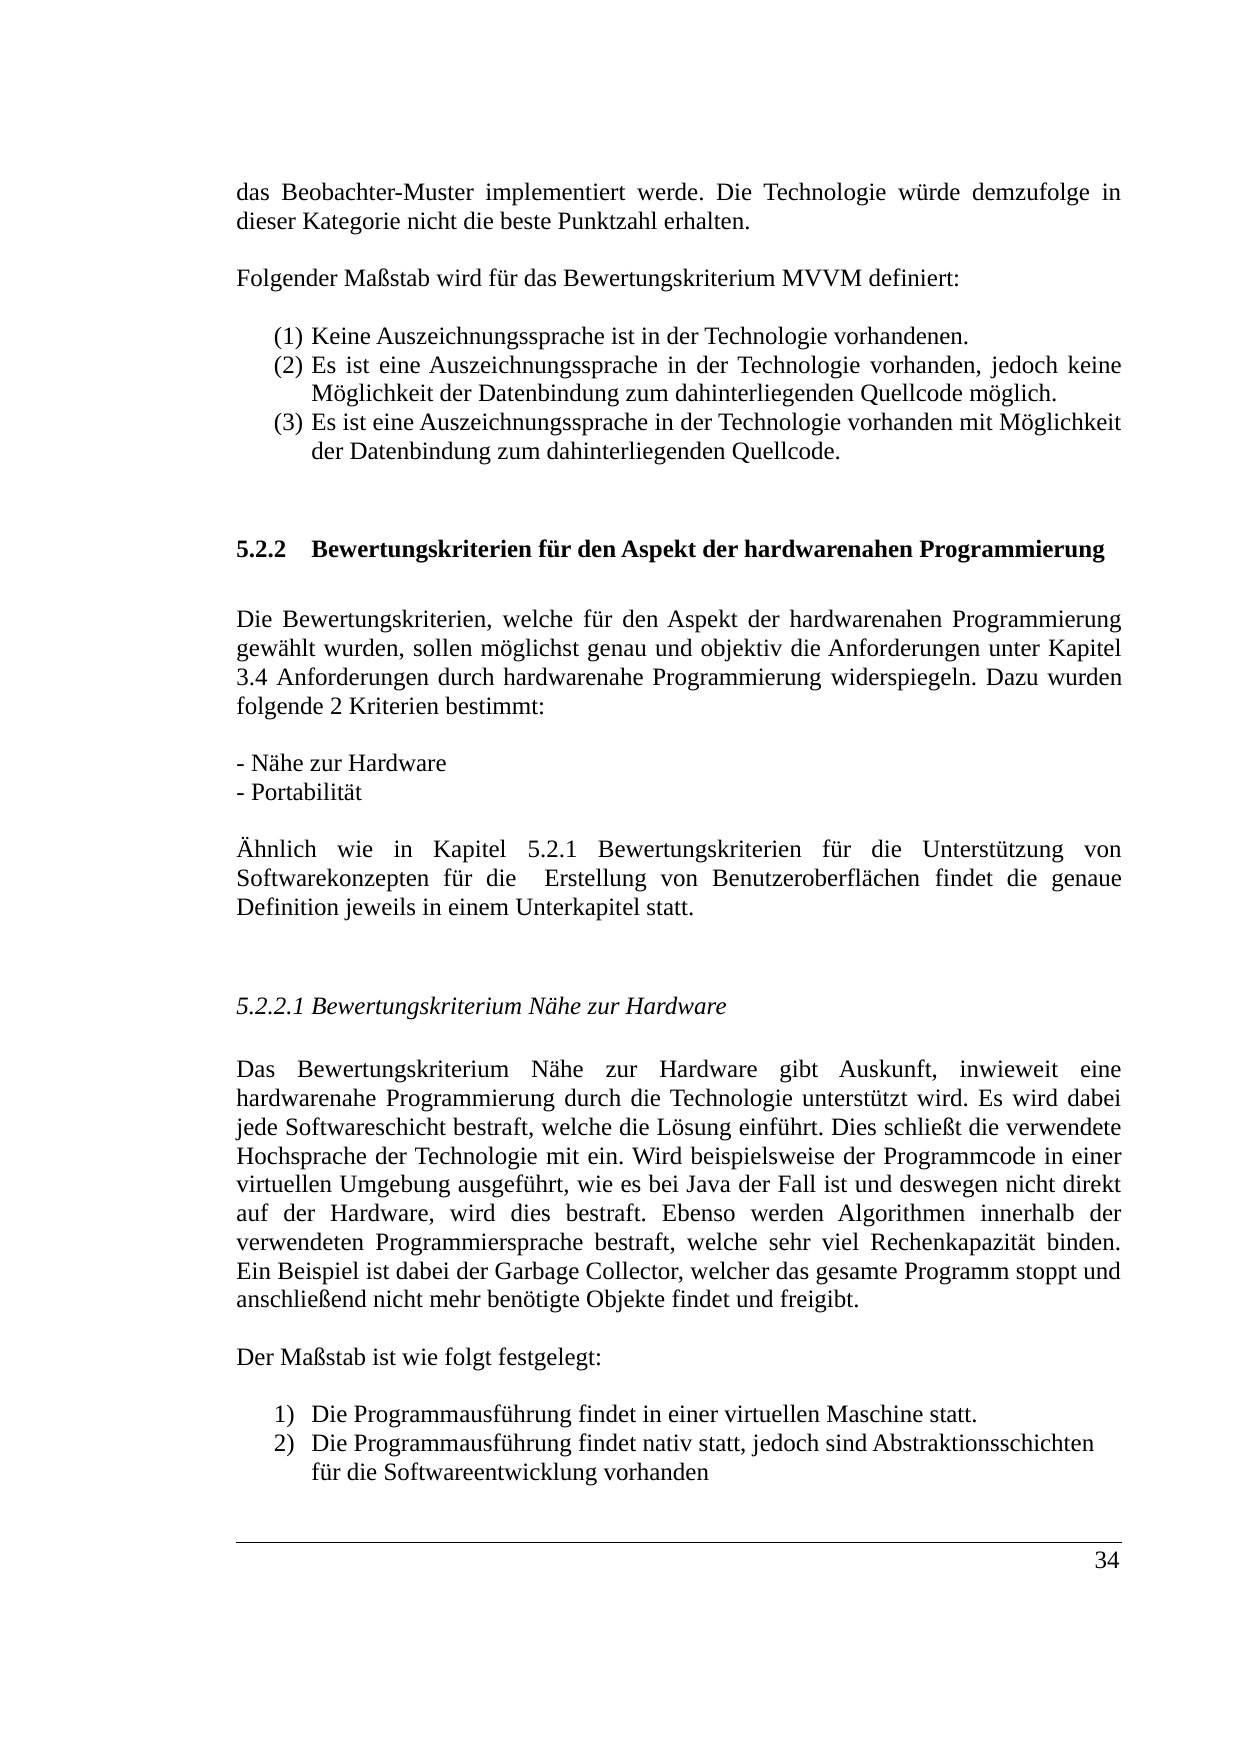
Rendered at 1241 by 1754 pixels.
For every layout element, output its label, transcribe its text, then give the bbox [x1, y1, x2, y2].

list Die Programmausführung findet nativ statt, jedoch sind Abstraktionsschichten für die Softwareentwicklung vorhanden [274, 1428, 1122, 1486]
text - Portabilität [236, 777, 1122, 806]
list Keine Auszeichnungssprache ist in der Technologie vorhandenen. [274, 321, 1122, 350]
text Folgender Maßstab wird für das Bewertungskriterium MVVM definiert: [236, 263, 1122, 292]
text das Beobachter-Muster implementiert werde. Die Technologie würde demzufolge in dieser Kategorie nicht die beste Punktzahl erhalten. [236, 177, 1122, 235]
subtitle Bewertungskriterium Nähe zur Hardware [236, 991, 1122, 1019]
text - Nähe zur Hardware [236, 748, 1122, 777]
text Das Bewertungskriterium Nähe zur Hardware gibt Auskunft, inwieweit eine hardwarenahe Programmierung durch die Technologie unterstützt wird. Es wird dabei jede Softwareschicht bestraft, welche die Lösung einführt. Dies schließt die verwendete Hochsprache der Technologie mit ein. Wird beispielsweise der Programmcode in einer virtuellen Umgebung ausgeführt, wie es bei Java der Fall ist und deswegen nicht direkt auf der Hardware, wird dies bestraft. Ebenso werden Algorithmen innerhalb der verwendeten Programmiersprache bestraft, welche sehr viel Rechenkapazität binden. Ein Beispiel ist dabei der Garbage Collector, welcher das gesamte Programm stoppt und anschließend nicht mehr benötigte Objekte findet und freigibt. [236, 1054, 1122, 1313]
list Die Programmausführung findet in einer virtuellen Maschine statt. [274, 1399, 1122, 1428]
text Ähnlich wie in Kapitel 5.2.1 Bewertungskriterien für die Unterstützung von Softwarekonzepten für die Erstellung von Benutzeroberflächen findet die genaue Definition jeweils in einem Unterkapitel statt. [236, 834, 1122, 921]
text Die Bewertungskriterien, welche für den Aspekt der hardwarenahen Programmierung gewählt wurden, sollen möglichst genau und objektiv die Anforderungen unter Kapitel 3.4 Anforderungen durch hardwarenahe Programmierung widerspiegeln. Dazu wurden folgende 2 Kriterien bestimmt: [236, 604, 1122, 719]
list Es ist eine Auszeichnungssprache in der Technologie vorhanden, jedoch keine Möglichkeit der Datenbindung zum dahinterliegenden Quellcode möglich. [274, 350, 1122, 407]
text Der Maßstab ist wie folgt festgelegt: [236, 1342, 1122, 1371]
list Es ist eine Auszeichnungssprache in der Technologie vorhanden mit Möglichkeit der Datenbindung zum dahinterliegenden Quellcode. [274, 407, 1122, 465]
subtitle Bewertungskriterien für den Aspekt der hardwarenahen Programmierung [236, 534, 1122, 563]
